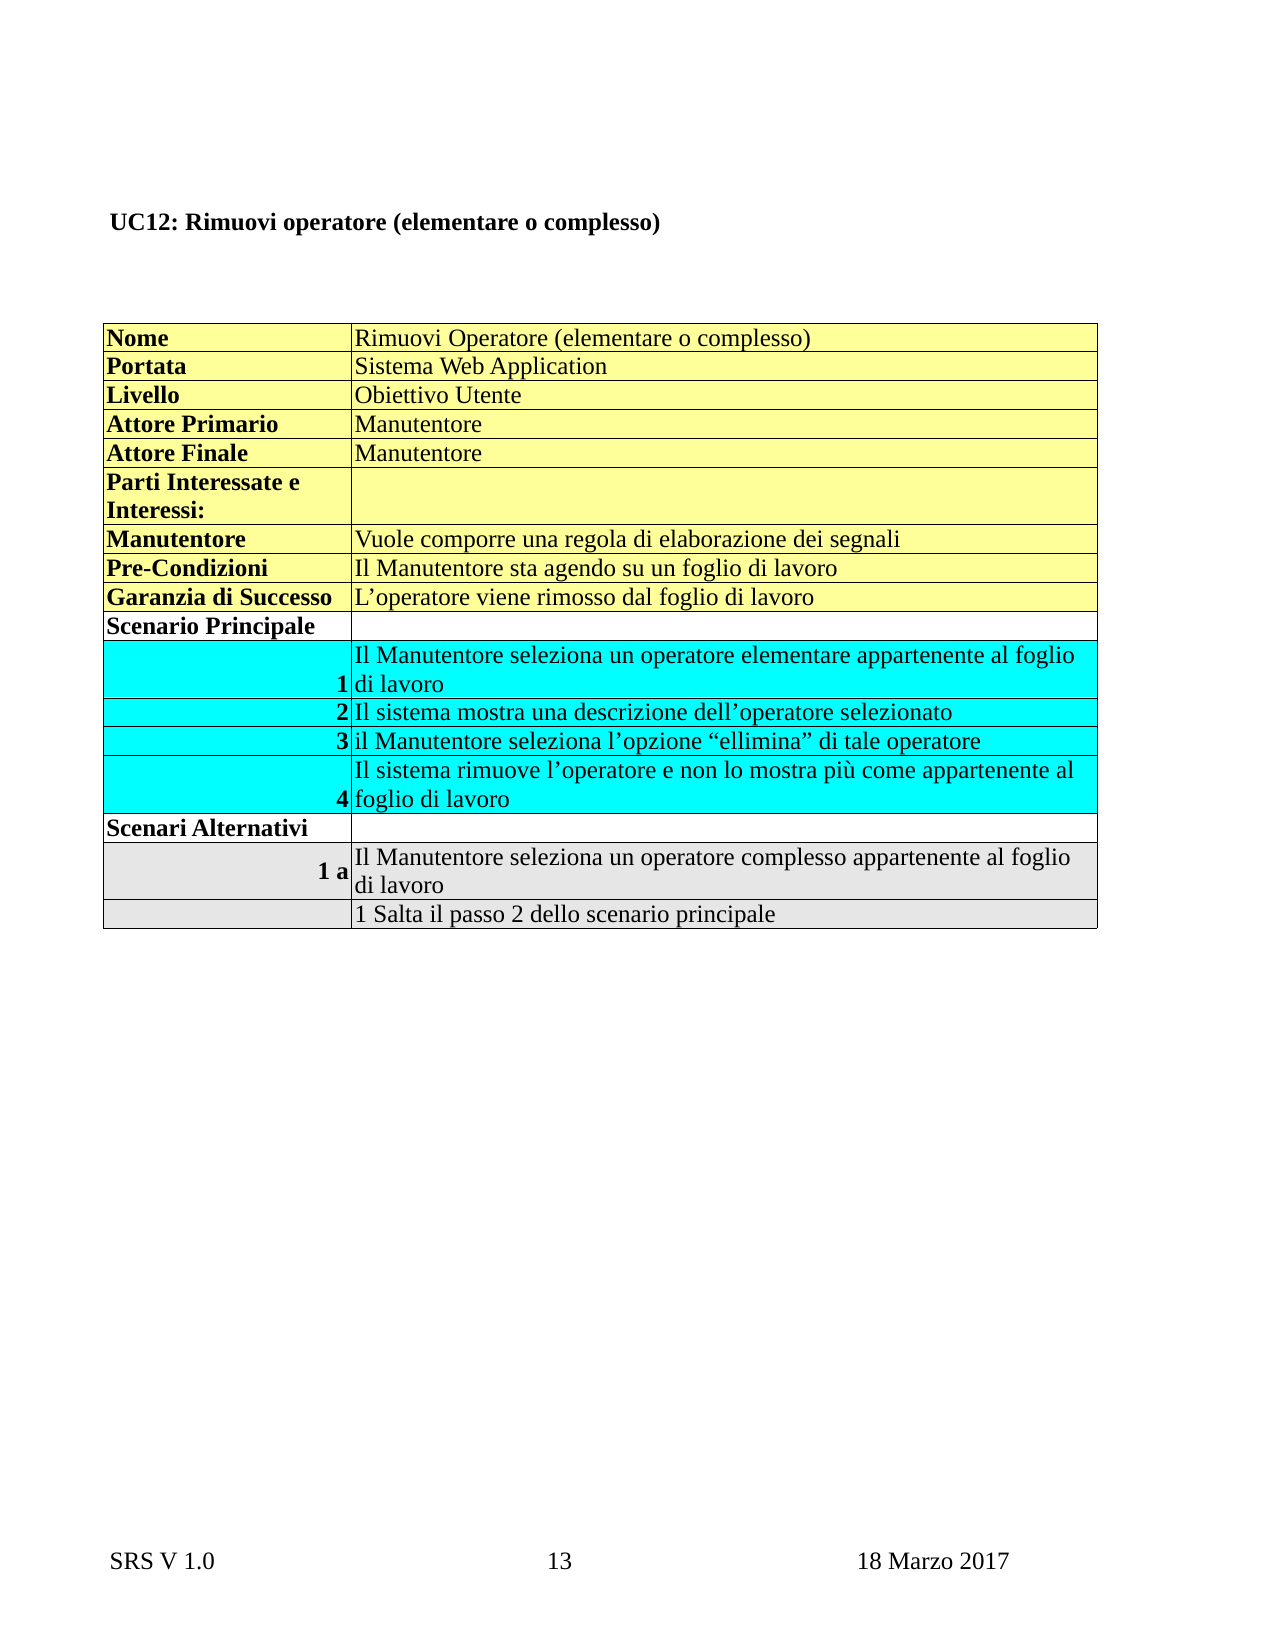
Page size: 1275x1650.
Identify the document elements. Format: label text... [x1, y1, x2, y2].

table_cell [352, 612, 1097, 640]
table_cell 2 [104, 699, 351, 726]
table_cell Il sistema rimuove l’operatore e non lo mostra più come appartenente al foglio di lavoro [352, 756, 1097, 813]
table_cell Il Manutentore seleziona un operatore elementare appartenente al foglio di lavoro [352, 641, 1097, 697]
table_cell Parti Interessate e Interessi: [104, 468, 351, 524]
table_cell Manutentore [104, 525, 351, 553]
table_cell Vuole comporre una regola di elaborazione dei segnali [352, 525, 1097, 553]
table_cell Garanzia di Successo [104, 583, 351, 611]
table_cell Attore Finale [104, 439, 351, 467]
table_cell Sistema Web Application [352, 352, 1097, 380]
table_cell Il Manutentore sta agendo su un foglio di lavoro [352, 554, 1097, 582]
table_cell Manutentore [352, 439, 1097, 467]
table_cell Obiettivo Utente [352, 381, 1097, 409]
table_cell [352, 814, 1097, 842]
table_cell 1 a [104, 843, 351, 899]
table_header Rimuovi Operatore (elementare o complesso) [352, 324, 1097, 351]
table_cell 1 Salta il passo 2 dello scenario principale [352, 900, 1097, 928]
table_cell L’operatore viene rimosso dal foglio di lavoro [352, 583, 1097, 611]
text UC12: Rimuovi operatore (elementare o complesso) [109, 207, 1162, 236]
table_cell Scenario Principale [104, 612, 351, 640]
table_cell 4 [104, 756, 351, 813]
table_cell Manutentore [352, 410, 1097, 438]
table_cell Scenari Alternativi [104, 814, 351, 842]
table_cell [352, 468, 1097, 524]
table_header Nome [104, 324, 351, 351]
table_cell [104, 900, 351, 928]
table_cell Livello [104, 381, 351, 409]
table_cell 1 [104, 641, 351, 697]
table_cell 3 [104, 727, 351, 755]
table_cell il Manutentore seleziona l’opzione “ellimina” di tale operatore [352, 727, 1097, 755]
table_cell Il sistema mostra una descrizione dell’operatore selezionato [352, 699, 1097, 726]
table_cell Pre-Condizioni [104, 554, 351, 582]
table_cell Il Manutentore seleziona un operatore complesso appartenente al foglio di lavoro [352, 843, 1097, 899]
table_cell Portata [104, 352, 351, 380]
table_cell Attore Primario [104, 410, 351, 438]
